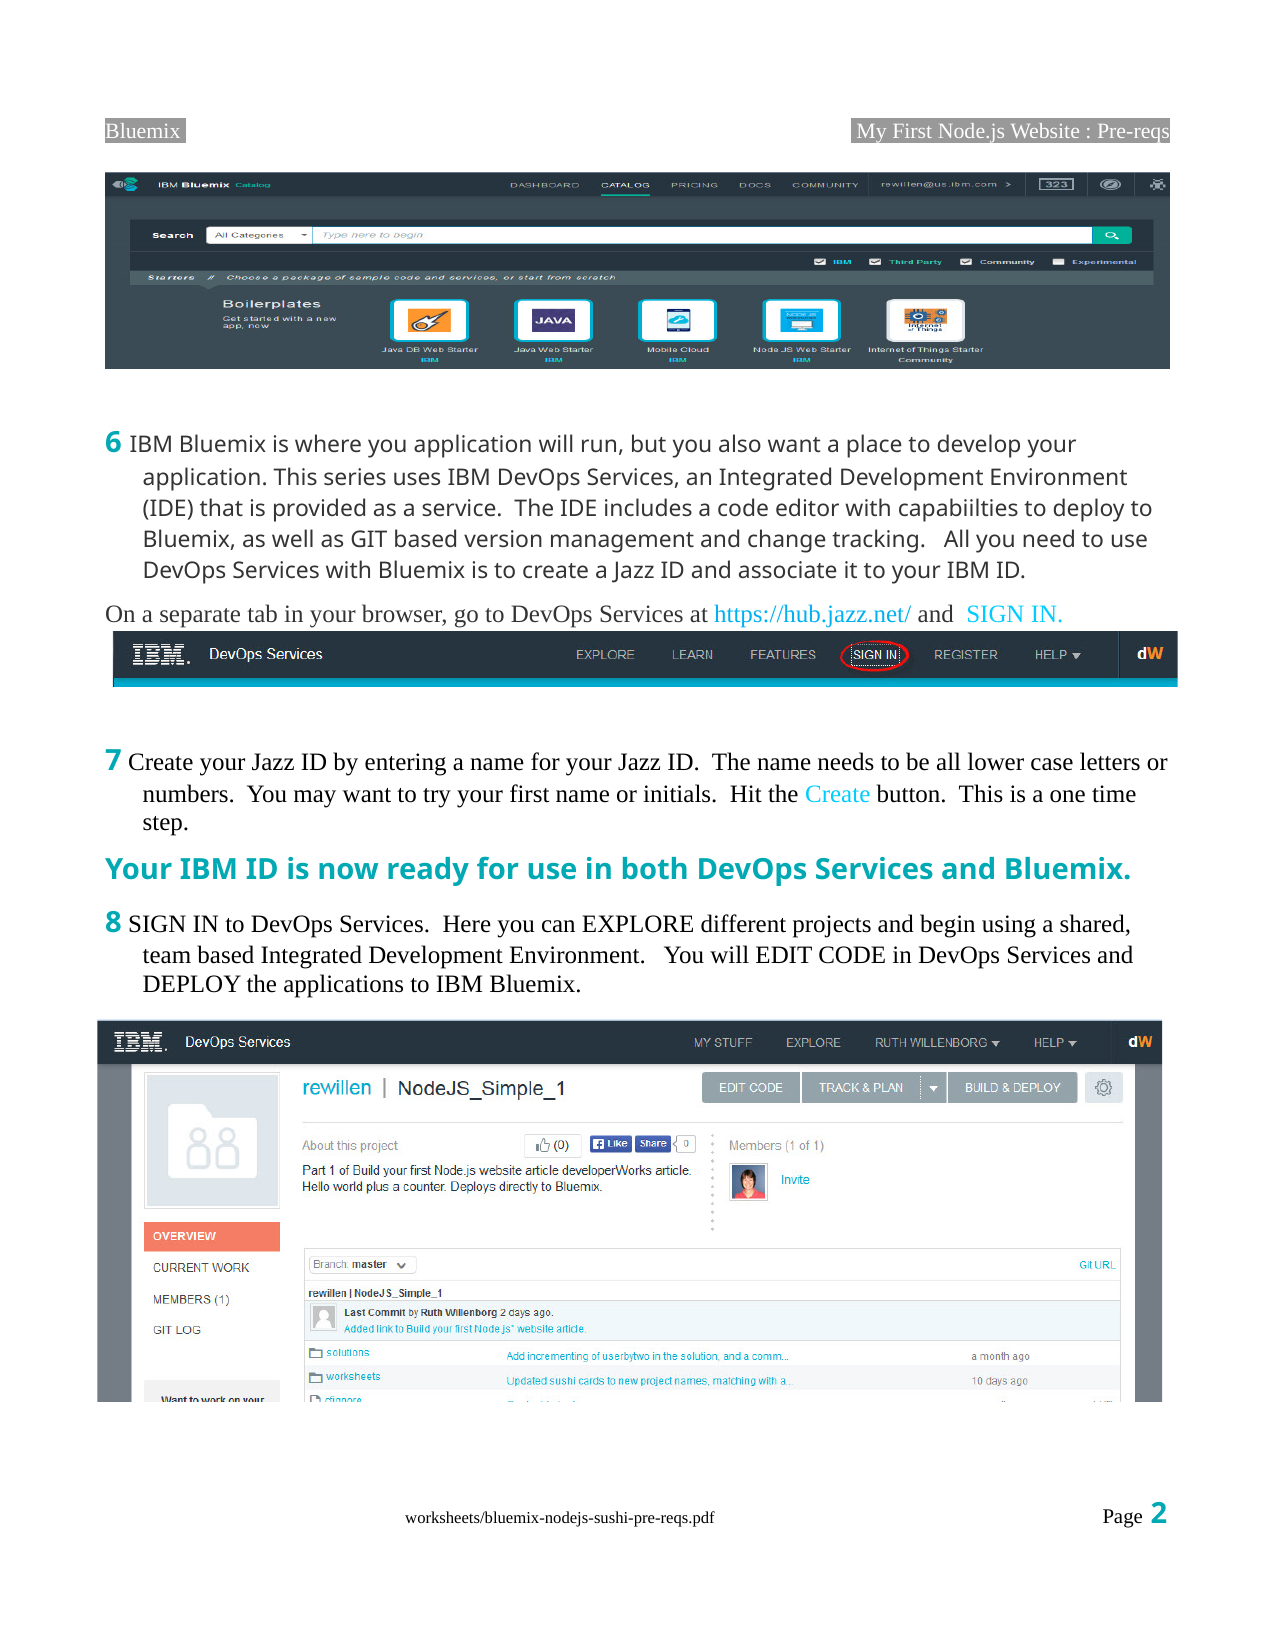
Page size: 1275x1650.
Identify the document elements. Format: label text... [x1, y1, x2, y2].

text On a separate tab in your browser, go to DevOps Services at https://hub.jazz.net/ and SIGN IN. [105, 598, 1170, 629]
text Your IBM ID is now ready for use in both DevOps Services and Bluemix. [105, 849, 1170, 888]
picture [97, 1019, 1163, 1402]
text 6 IBM Bluemix is where you application will run, but you also want a place to develop your application. This series uses IBM DevOps Services, an Integrated Development Environment (IDE) that is provided as a service. The IDE includes a code editor with capabiilties to deploy to Bluemix, as well as GIT based version management and change tracking. All you need to use DevOps Services with Bluemix is to create a Jazz ID and associate it to your IBM ID. [105, 421, 1170, 586]
picture [112, 631, 1178, 687]
picture [1018, 606, 1023, 616]
text 7 Create your Jazz ID by entering a name for your Jazz ID. The name needs to be all lower case letters or numbers. You may want to try your first name or initials. Hit the Create button. This is a one time step. [105, 739, 1170, 836]
text 8 SIGN IN to DevOps Services. Here you can EXPLORE different projects and begin using a shared, team based Integrated Development Environment. You will EDIT CODE in DevOps Services and DEPLOY the applications to IBM Bluemix. [105, 901, 1170, 998]
picture [105, 172, 1170, 369]
